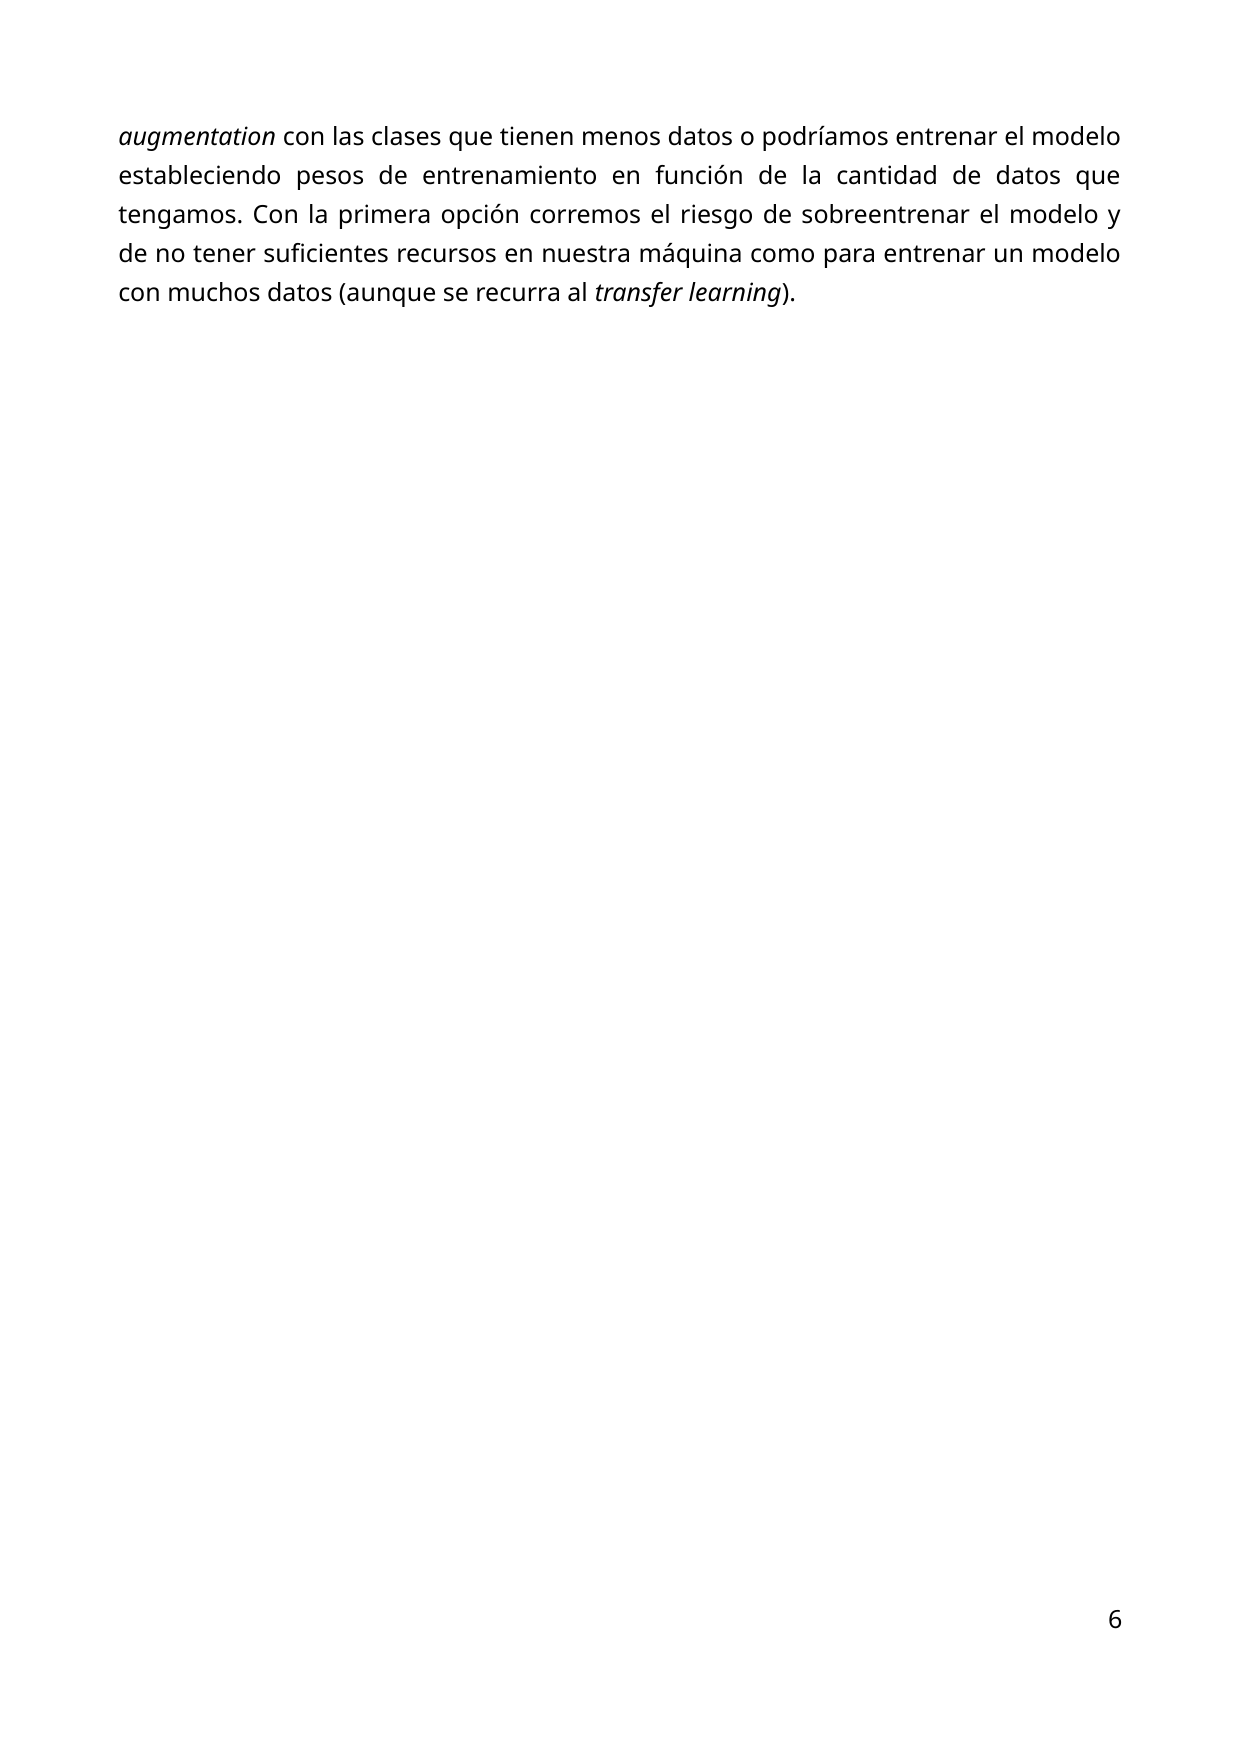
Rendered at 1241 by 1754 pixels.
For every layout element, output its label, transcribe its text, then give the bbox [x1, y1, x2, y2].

text augmentation con las clases que tienen menos datos o podríamos entrenar el modelo estableciendo pesos de entrenamiento en función de la cantidad de datos que tengamos. Con la primera opción corremos el riesgo de sobreentrenar el modelo y de no tener suficientes recursos en nuestra máquina como para entrenar un modelo con muchos datos (aunque se recurra al transfer learning). [118, 118, 1122, 309]
